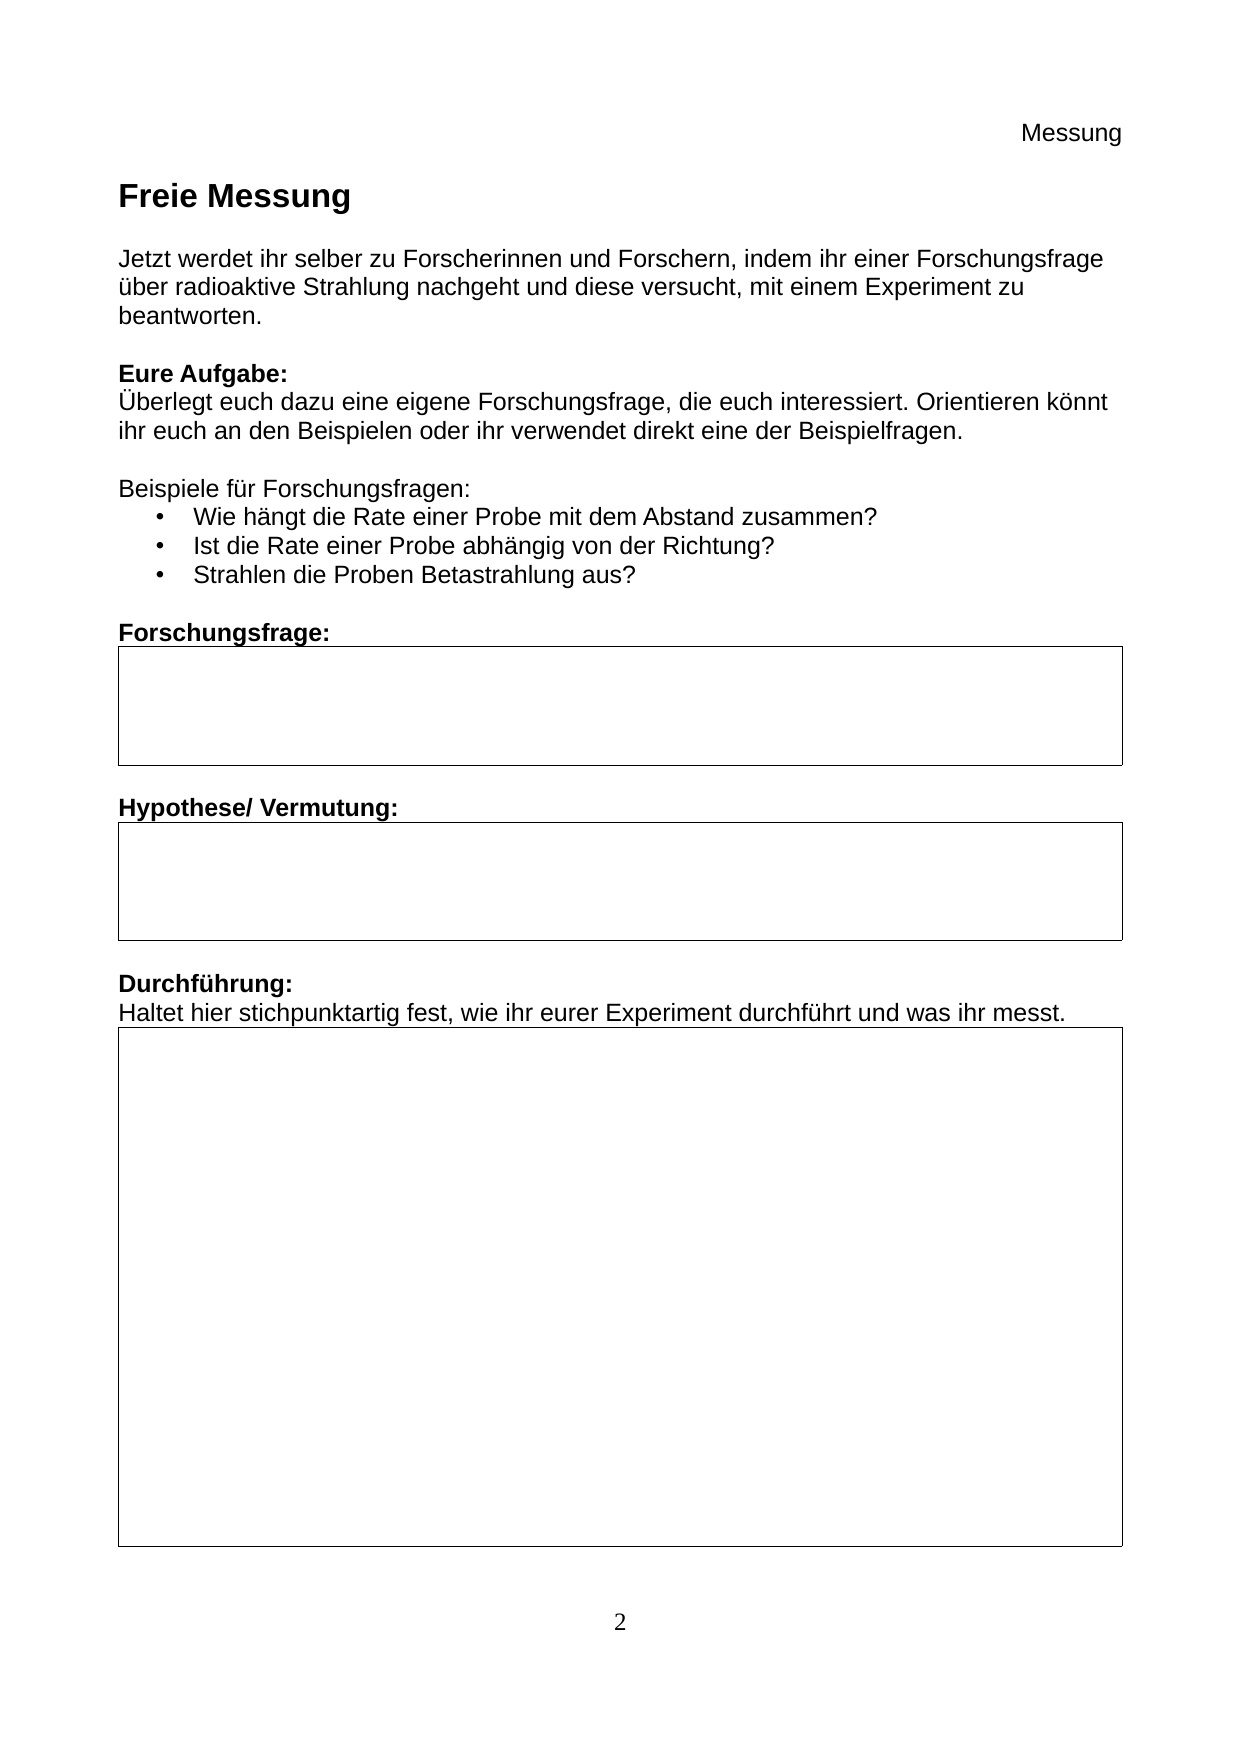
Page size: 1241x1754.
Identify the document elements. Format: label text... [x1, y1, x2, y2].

text Durchführung: [118, 969, 1122, 998]
text Hypothese/ Vermutung: [118, 793, 1122, 822]
list Strahlen die Proben Betastrahlung aus? [156, 560, 1122, 589]
text Überlegt euch dazu eine eigene Forschungsfrage, die euch interessiert. Orientieren könnt ihr euch an den Beispielen oder ihr verwendet direkt eine der Beispielfragen. [118, 387, 1122, 445]
text Forschungsfrage: [118, 618, 1122, 646]
text Beispiele für Forschungsfragen: [118, 473, 1122, 502]
text Freie Messung [118, 176, 1122, 215]
list Ist die Rate einer Probe abhängig von der Richtung? [156, 531, 1122, 560]
table_header [119, 823, 1122, 940]
table_header [119, 647, 1122, 764]
table_header [119, 1028, 1122, 1546]
list Wie hängt die Rate einer Probe mit dem Abstand zusammen? [156, 502, 1122, 531]
text Eure Aufgabe: [118, 358, 1122, 387]
text Haltet hier stichpunktartig fest, wie ihr eurer Experiment durchführt und was ihr messt. [118, 998, 1122, 1027]
text Jetzt werdet ihr selber zu Forscherinnen und Forschern, indem ihr einer Forschungsfrage über radioaktive Strahlung nachgeht und diese versucht, mit einem Experiment zu beantworten. [118, 243, 1122, 330]
